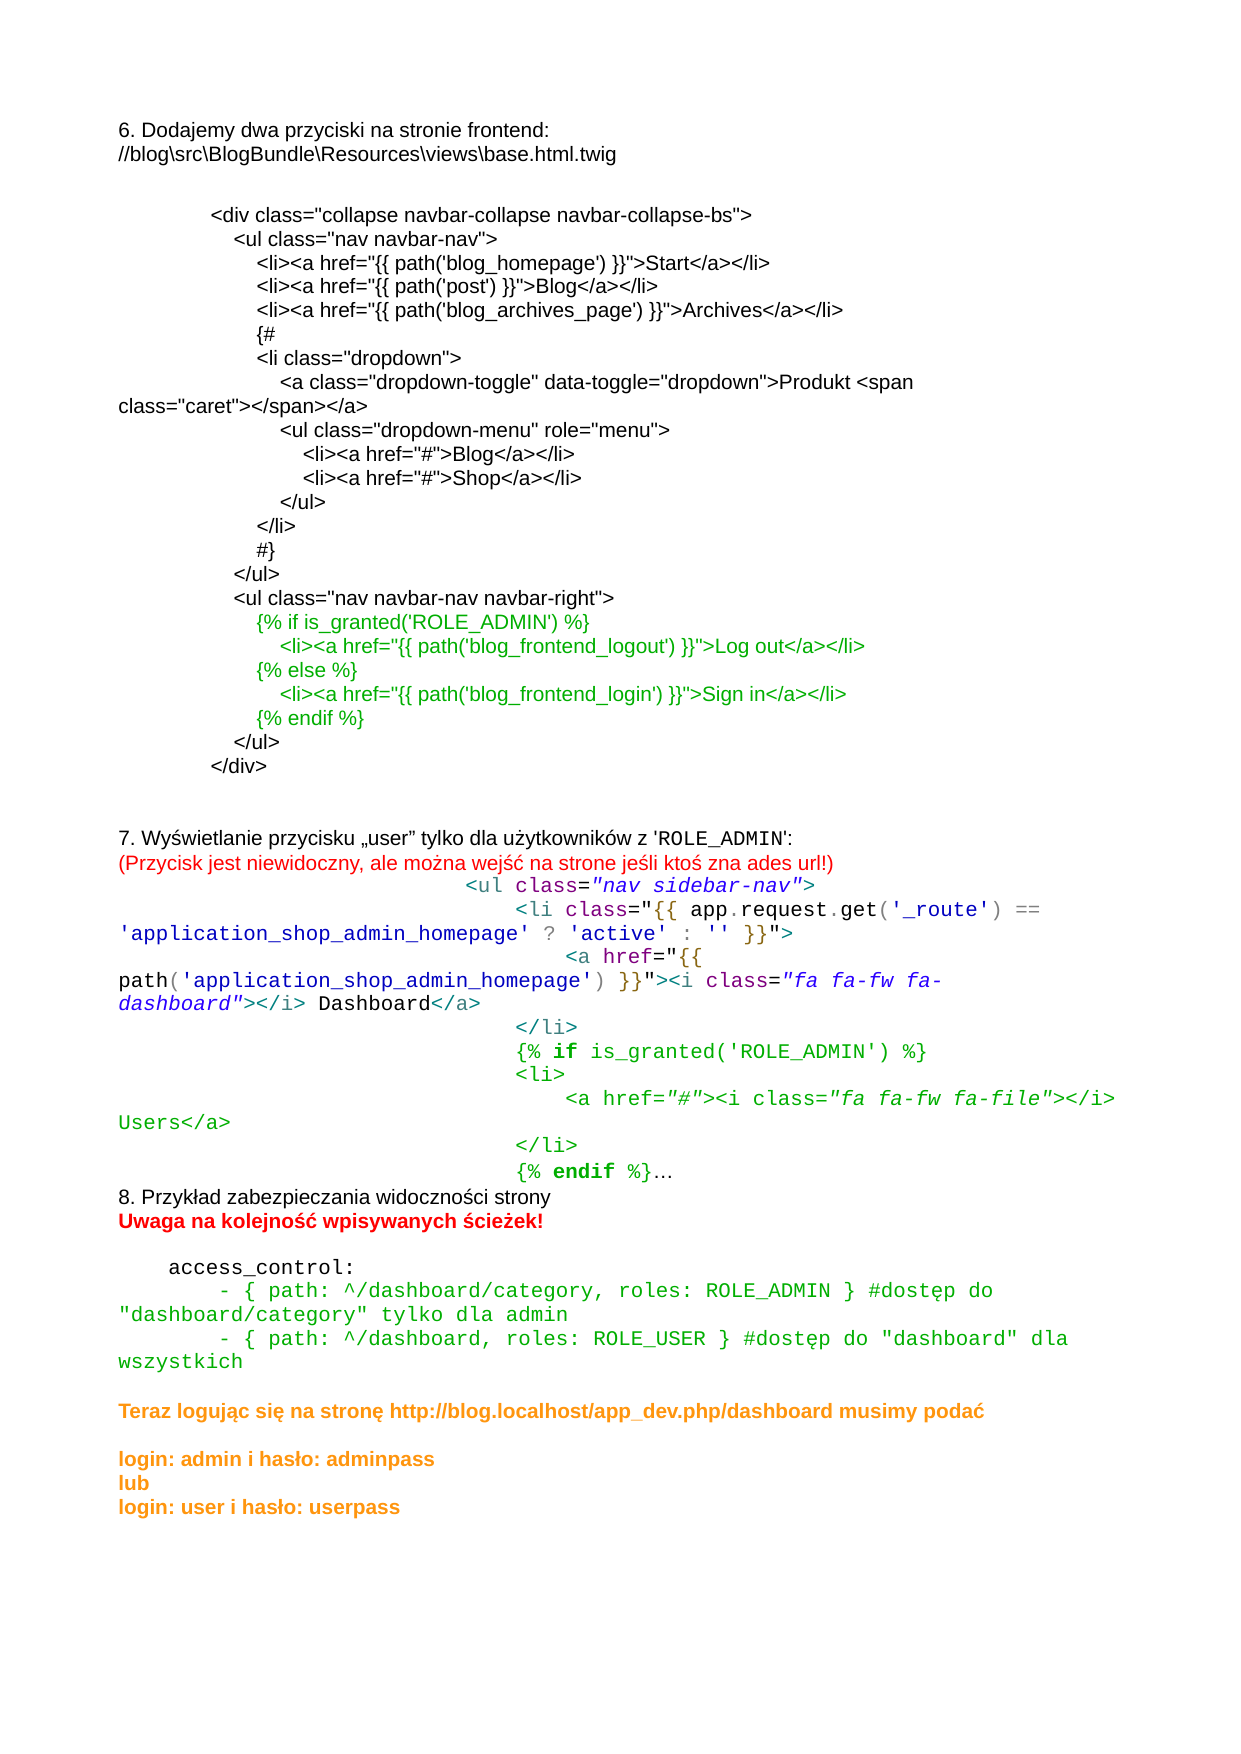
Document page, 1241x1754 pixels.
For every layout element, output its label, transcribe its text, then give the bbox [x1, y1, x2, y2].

text Uwaga na kolejność wpisywanych ścieżek! [118, 1209, 1122, 1233]
text access_control: [118, 1257, 1122, 1280]
text <li><a href="#">Shop</a></li> [118, 466, 1122, 490]
text {% if is_granted('ROLE_ADMIN') %} [118, 610, 1122, 634]
text <li class="dropdown"> [118, 346, 1122, 370]
text <div class="collapse navbar-collapse navbar-collapse-bs"> [118, 202, 1122, 226]
text <ul class="nav navbar-nav"> [118, 226, 1122, 250]
text </li> [118, 514, 1122, 538]
text <ul class="dropdown-menu" role="menu"> [118, 418, 1122, 442]
text </div> [118, 753, 1122, 777]
text </li> [118, 1017, 1122, 1041]
text <a href="{{ path('application_shop_admin_homepage') }}"><i class="fa fa-fw fa-dashboard"></i> Dashboard</a> [118, 946, 1122, 1017]
text - { path: ^/dashboard/category, roles: ROLE_ADMIN } #dostęp do "dashboard/category" tylko dla admin [118, 1280, 1122, 1328]
text <li> [118, 1064, 1122, 1088]
text 6. Dodajemy dwa przyciski na stronie frontend: [118, 118, 1122, 142]
text <li><a href="{{ path('blog_frontend_logout') }}">Log out</a></li> [118, 634, 1122, 658]
text <li><a href="{{ path('blog_archives_page') }}">Archives</a></li> [118, 298, 1122, 322]
text - { path: ^/dashboard, roles: ROLE_USER } #dostęp do "dashboard" dla wszystkich [118, 1328, 1122, 1375]
text <li><a href="#">Blog</a></li> [118, 442, 1122, 466]
text 7. Wyświetlanie przycisku „user” tylko dla użytkowników z 'ROLE_ADMIN': [118, 825, 1122, 851]
text #} [118, 538, 1122, 562]
text <ul class="nav navbar-nav navbar-right"> [118, 586, 1122, 610]
text {% if is_granted('ROLE_ADMIN') %} [118, 1041, 1122, 1064]
text </ul> [118, 490, 1122, 514]
text Teraz logując się na stronę http://blog.localhost/app_dev.php/dashboard musimy podać [118, 1399, 1122, 1423]
text login: user i hasło: userpass [118, 1495, 1122, 1519]
text lub [118, 1471, 1122, 1495]
text {% else %} [118, 658, 1122, 682]
text {% endif %} [118, 706, 1122, 729]
text <ul class="nav sidebar-nav"> [118, 875, 1122, 899]
text </li> [118, 1135, 1122, 1159]
text //blog\src\BlogBundle\Resources\views\base.html.twig [118, 142, 1122, 166]
text {# [118, 322, 1122, 346]
text <a href="#"><i class="fa fa-fw fa-file"></i> Users</a> [118, 1088, 1122, 1135]
text (Przycisk jest niewidoczny, ale można wejść na strone jeśli ktoś zna ades url!) [118, 851, 1122, 875]
text <li><a href="{{ path('blog_frontend_login') }}">Sign in</a></li> [118, 682, 1122, 706]
text <li><a href="{{ path('blog_homepage') }}">Start</a></li> [118, 250, 1122, 274]
text <li class="{{ app.request.get('_route') == 'application_shop_admin_homepage' ? 'active' : '' }}"> [118, 899, 1122, 946]
text 8. Przykład zabezpieczania widoczności strony [118, 1185, 1122, 1209]
text </ul> [118, 562, 1122, 586]
text <li><a href="{{ path('post') }}">Blog</a></li> [118, 274, 1122, 298]
text <a class="dropdown-toggle" data-toggle="dropdown">Produkt <span class="caret"></span></a> [118, 370, 1122, 418]
text </ul> [118, 729, 1122, 753]
text login: admin i hasło: adminpass [118, 1447, 1122, 1471]
text {% endif %}… [118, 1159, 1122, 1185]
